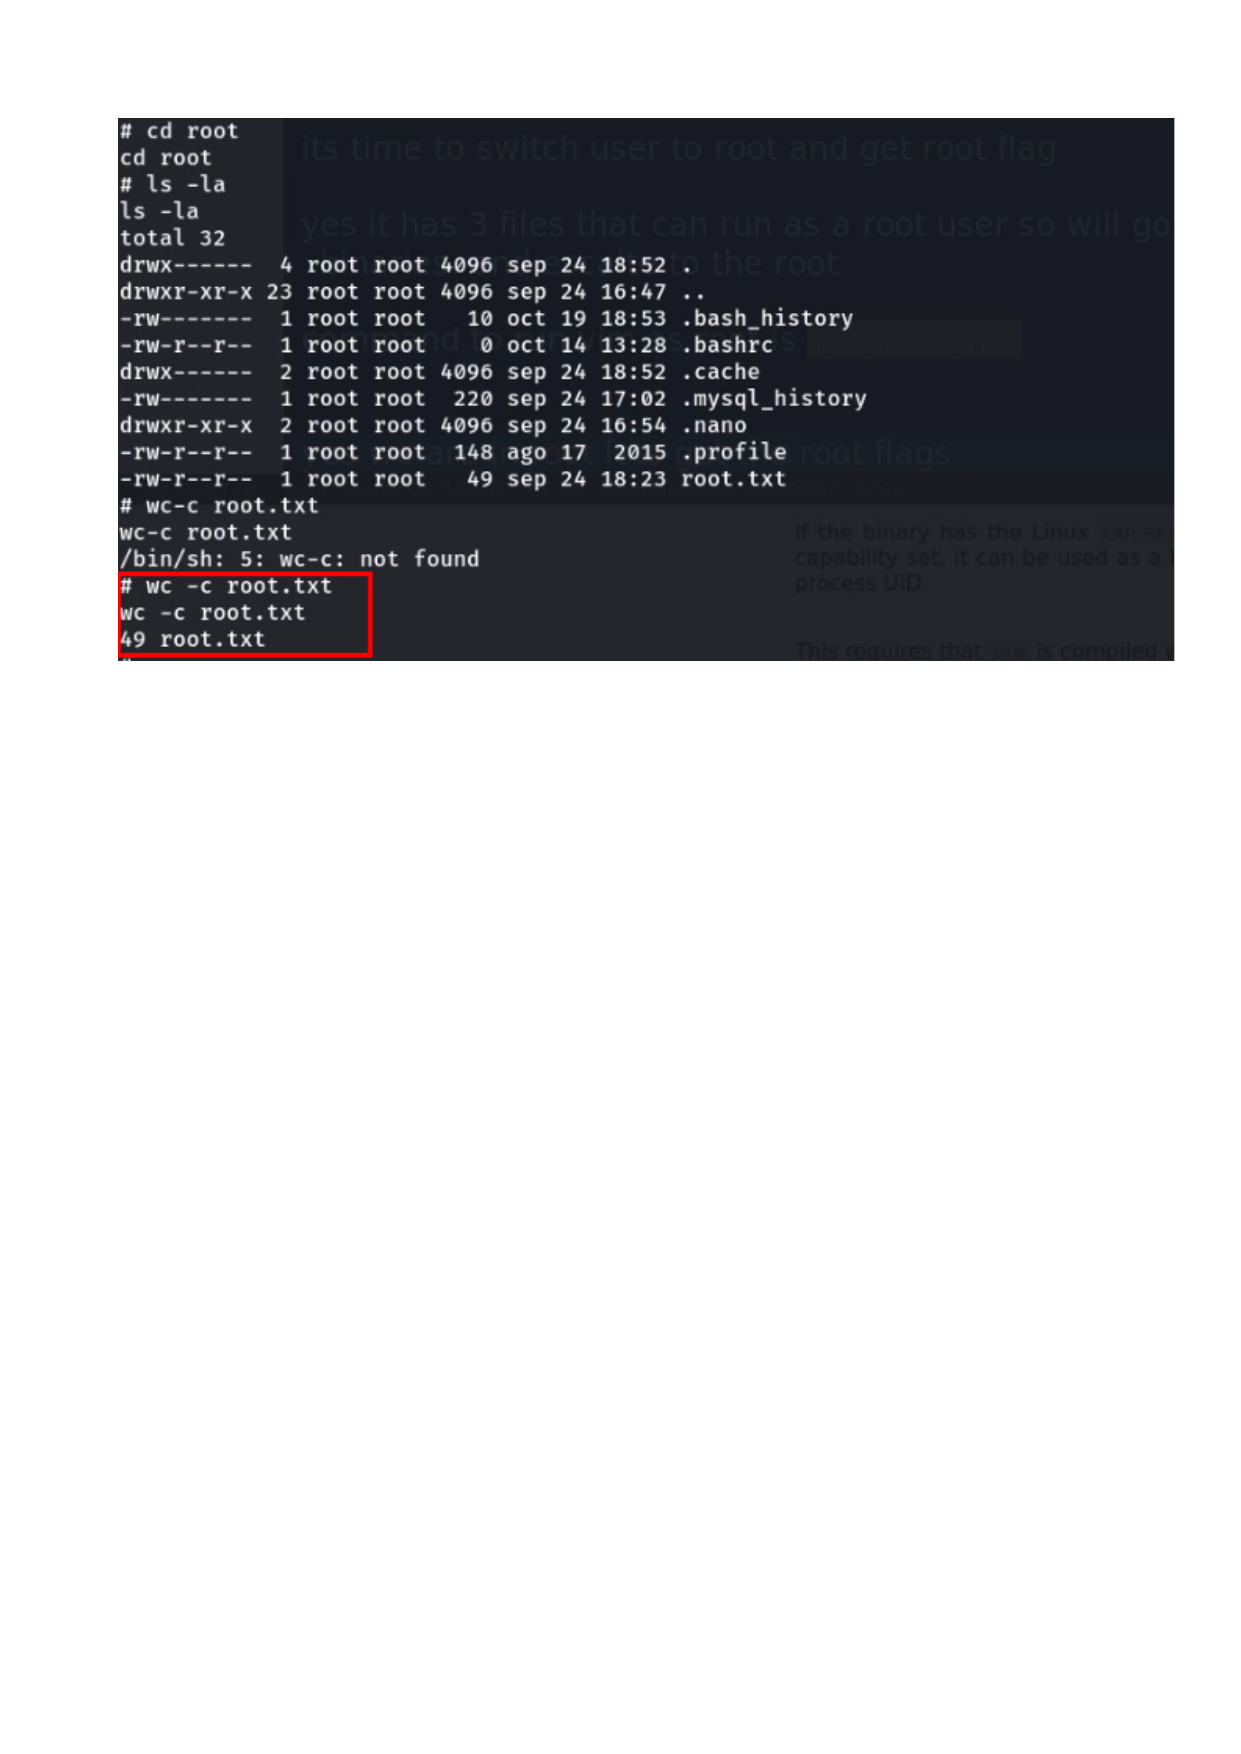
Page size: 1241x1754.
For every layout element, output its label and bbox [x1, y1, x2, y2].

picture [118, 118, 1175, 661]
